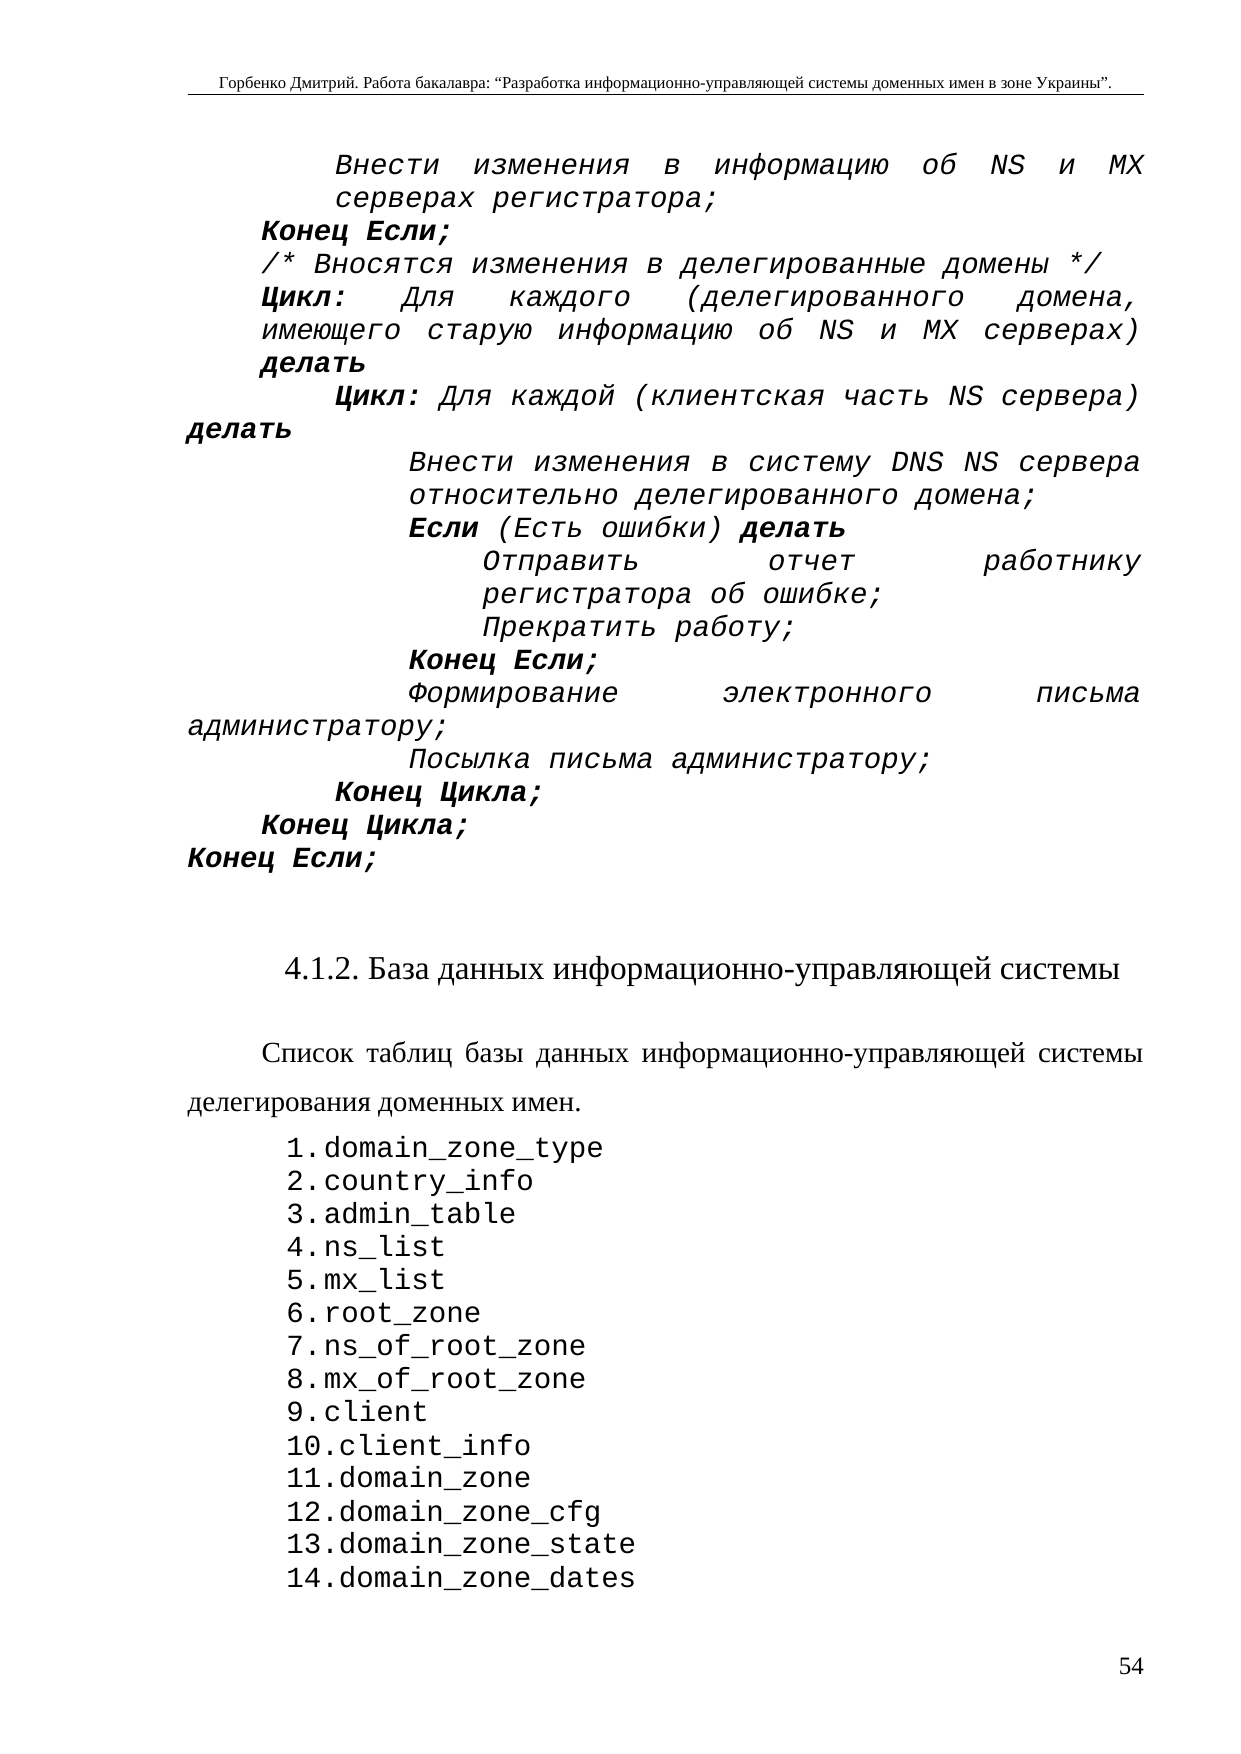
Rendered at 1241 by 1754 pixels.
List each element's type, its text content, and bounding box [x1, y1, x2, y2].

text Формирование электронного письма администратору; [187, 678, 1144, 744]
text Конец Если; [187, 216, 1144, 249]
text /* Вносятся изменения в делегированные домены */ [187, 249, 1144, 282]
list country_info [225, 1166, 1144, 1199]
list domain_zone_cfg [225, 1497, 1144, 1530]
list domain_zone [225, 1464, 1144, 1497]
list mx_list [225, 1266, 1144, 1298]
text Конец Если; [187, 843, 1144, 876]
text Посылка письма администратору; [187, 744, 1144, 777]
list mx_of_root_zone [225, 1364, 1144, 1398]
list ns_list [225, 1232, 1144, 1266]
text Если (Есть ошибки) делать [187, 513, 1144, 546]
text Прекратить работу; [187, 612, 1144, 645]
text Конец Если; [335, 645, 1144, 678]
text Конец Цикла; [187, 810, 1144, 843]
list client_info [225, 1431, 1144, 1464]
list root_zone [225, 1298, 1144, 1332]
text Цикл: Для каждого (делегированного домена, имеющего старую информацию об NS и MX серверах) делать [261, 282, 1144, 381]
list domain_zone_state [225, 1530, 1144, 1563]
text Цикл: Для каждой (клиентская часть NS сервера) делать [187, 381, 1144, 447]
list admin_table [225, 1199, 1144, 1232]
list client [225, 1398, 1144, 1431]
list domain_zone_dates [225, 1563, 1144, 1596]
text Внести изменения в систему DNS NS сервера относительно делегированного домена; [409, 447, 1144, 513]
list domain_zone_type [225, 1133, 1144, 1166]
list ns_of_root_zone [225, 1332, 1144, 1364]
text 4.1.2. База данных информационно-управляющей системы [261, 950, 1144, 987]
text Внести изменения в информацию об NS и MX серверах регистратора; [335, 150, 1144, 216]
text Список таблиц базы данных информационно-управляющей системы делегирования доменных имен. [187, 1037, 1144, 1117]
text Конец Цикла; [187, 777, 1144, 810]
text Отправить отчет работнику регистратора об ошибке; [482, 546, 1144, 612]
